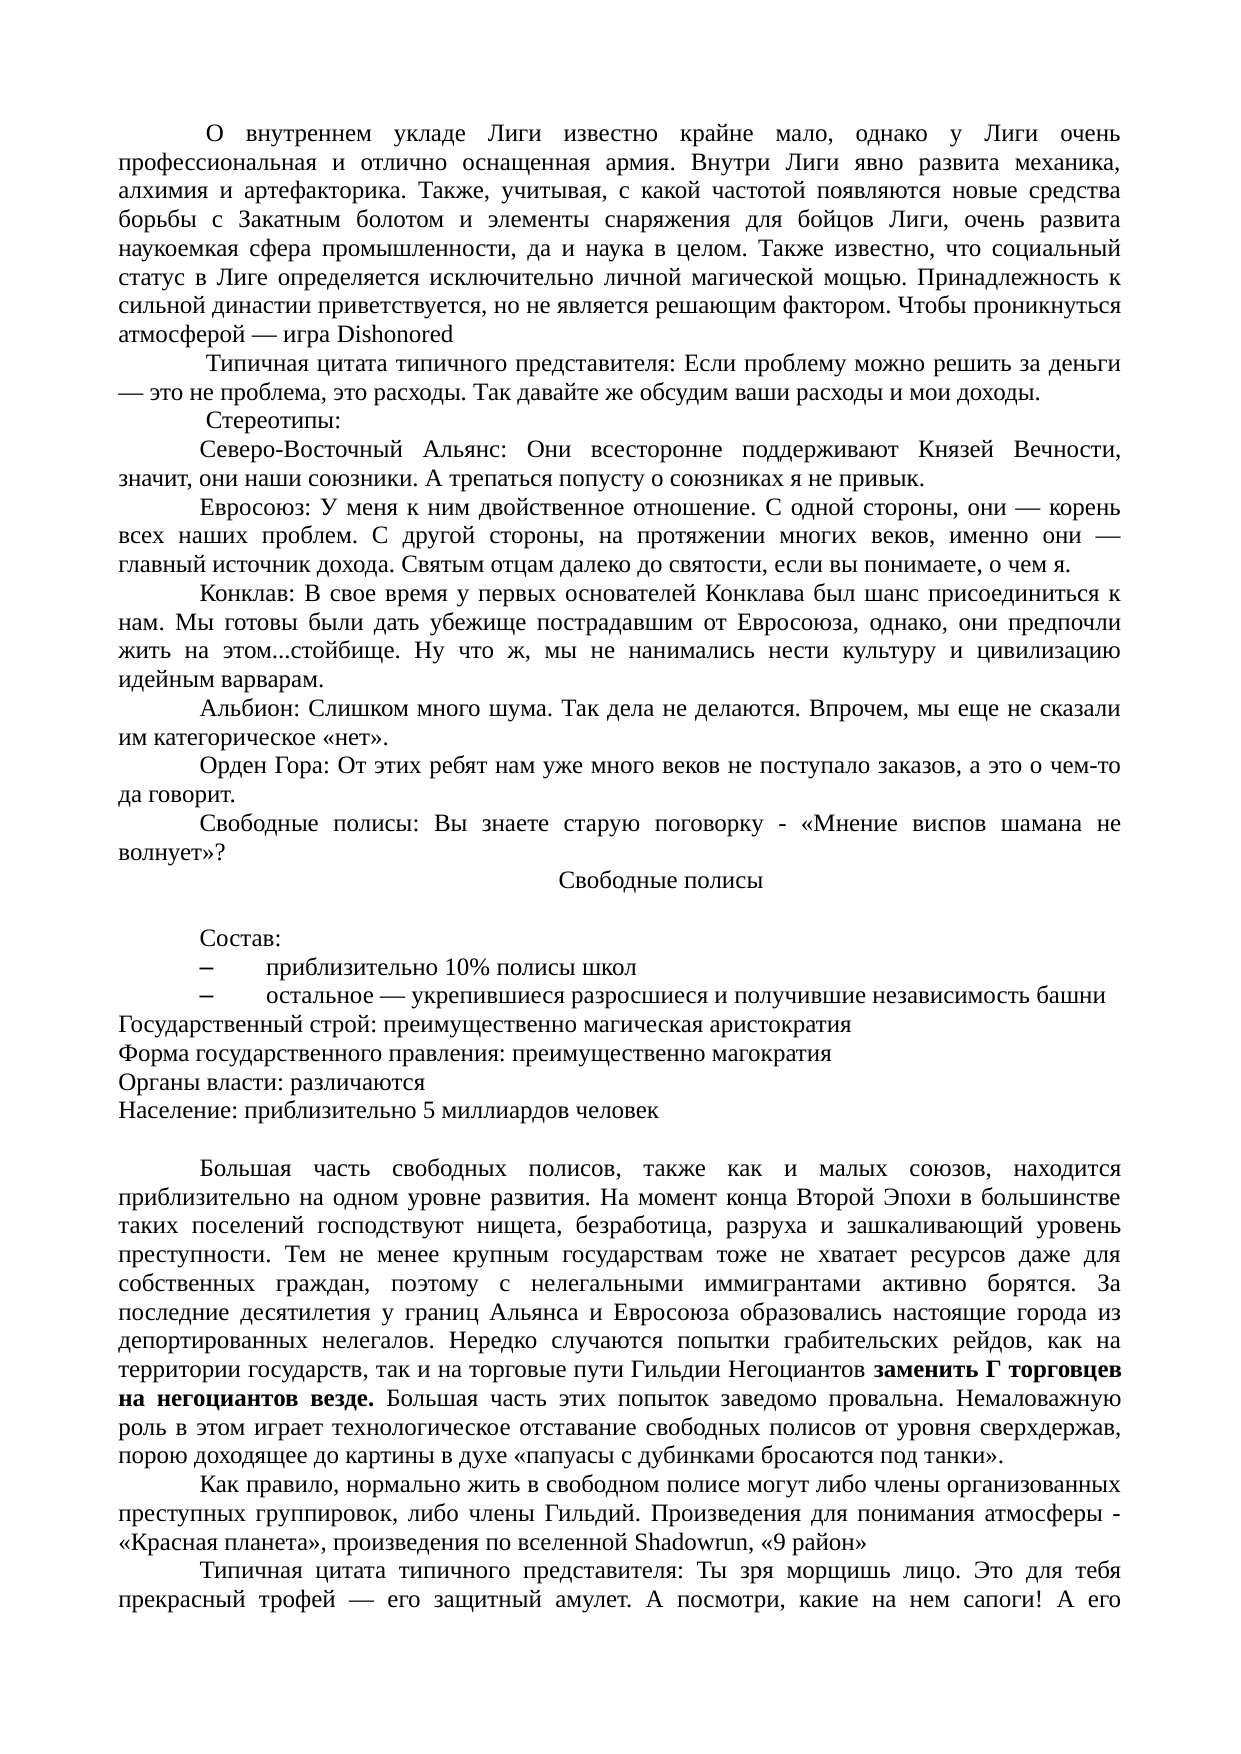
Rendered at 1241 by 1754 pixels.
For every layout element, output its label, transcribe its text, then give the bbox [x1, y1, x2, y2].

text Конклав: В свое время у первых основателей Конклава был шанс присоединиться к нам. Мы готовы были дать убежище пострадавшим от Евросоюза, однако, они предпочли жить на этом...стойбище. Ну что ж, мы не нанимались нести культуру и цивилизацию идейным варварам. [118, 578, 1122, 693]
text Орден Гора: От этих ребят нам уже много веков не поступало заказов, а это о чем-то да говорит. [118, 751, 1122, 808]
text Как правило, нормально жить в свободном полисе могут либо члены организованных преступных группировок, либо члены Гильдий. Произведения для понимания атмосферы - «Красная планета», произведения по вселенной Shadowrun, «9 район» [118, 1469, 1122, 1556]
text Большая часть свободных полисов, также как и малых союзов, находится приблизительно на одном уровне развития. На момент конца Второй Эпохи в большинстве таких поселений господствуют нищета, безработица, разруха и зашкаливающий уровень преступности. Тем не менее крупным государствам тоже не хватает ресурсов даже для собственных граждан, поэтому с нелегальными иммигрантами активно борятся. За последние десятилетия у границ Альянса и Евросоюза образовались настоящие города из депортированных нелегалов. Нередко случаются попытки грабительских рейдов, как на территории государств, так и на торговые пути Гильдии Негоциантов заменить Г торговцев на негоциантов везде. Большая часть этих попыток заведомо провальна. Немаловажную роль в этом играет технологическое отставание свободных полисов от уровня сверхдержав, порою доходящее до картины в духе «папуасы с дубинками бросаются под танки». [118, 1153, 1122, 1469]
text О внутреннем укладе Лиги известно крайне мало, однако у Лиги очень профессиональная и отлично оснащенная армия. Внутри Лиги явно развита механика, алхимия и артефакторика. Также, учитывая, с какой частотой появляются новые средства борьбы с Закатным болотом и элементы снаряжения для бойцов Лиги, очень развита наукоемкая сфера промышленности, да и наука в целом. Также известно, что социальный статус в Лиге определяется исключительно личной магической мощью. Принадлежность к сильной династии приветствуется, но не является решающим фактором. Чтобы проникнуться атмосферой — игра Dishonored [118, 118, 1122, 348]
text Типичная цитата типичного представителя: Ты зря морщишь лицо. Это для тебя прекрасный трофей — его защитный амулет. А посмотри, какие на нем сапоги! А его [118, 1556, 1122, 1613]
text Альбион: Слишком много шума. Так дела не делаются. Впрочем, мы еще не сказали им категорическое «нет». [118, 693, 1122, 751]
list Форма государственного правления: преимущественно магократия [118, 1038, 1122, 1067]
text Типичная цитата типичного представителя: Если проблему можно решить за деньги — это не проблема, это расходы. Так давайте же обсудим ваши расходы и мои доходы. [118, 348, 1122, 406]
text Свободные полисы [118, 866, 1122, 894]
list приблизительно 10% полисы школ [118, 952, 1122, 981]
text Состав: [118, 923, 1122, 952]
text Свободные полисы: Вы знаете старую поговорку - «Мнение виспов шамана не волнует»? [118, 808, 1122, 866]
text Стереотипы: [118, 406, 1122, 434]
text Северо-Восточный Альянс: Они всесторонне поддерживают Князей Вечности, значит, они наши союзники. А трепаться попусту о союзниках я не привык. [118, 434, 1122, 492]
list остальное — укрепившиеся разросшиеся и получившие независимость башни [118, 981, 1122, 1009]
list Население: приблизительно 5 миллиардов человек [118, 1096, 1122, 1124]
list Органы власти: различаются [118, 1067, 1122, 1096]
text Евросоюз: У меня к ним двойственное отношение. С одной стороны, они — корень всех наших проблем. С другой стороны, на протяжении многих веков, именно они — главный источник дохода. Святым отцам далеко до святости, если вы понимаете, о чем я. [118, 492, 1122, 578]
list Государственный строй: преимущественно магическая аристократия [118, 1009, 1122, 1038]
